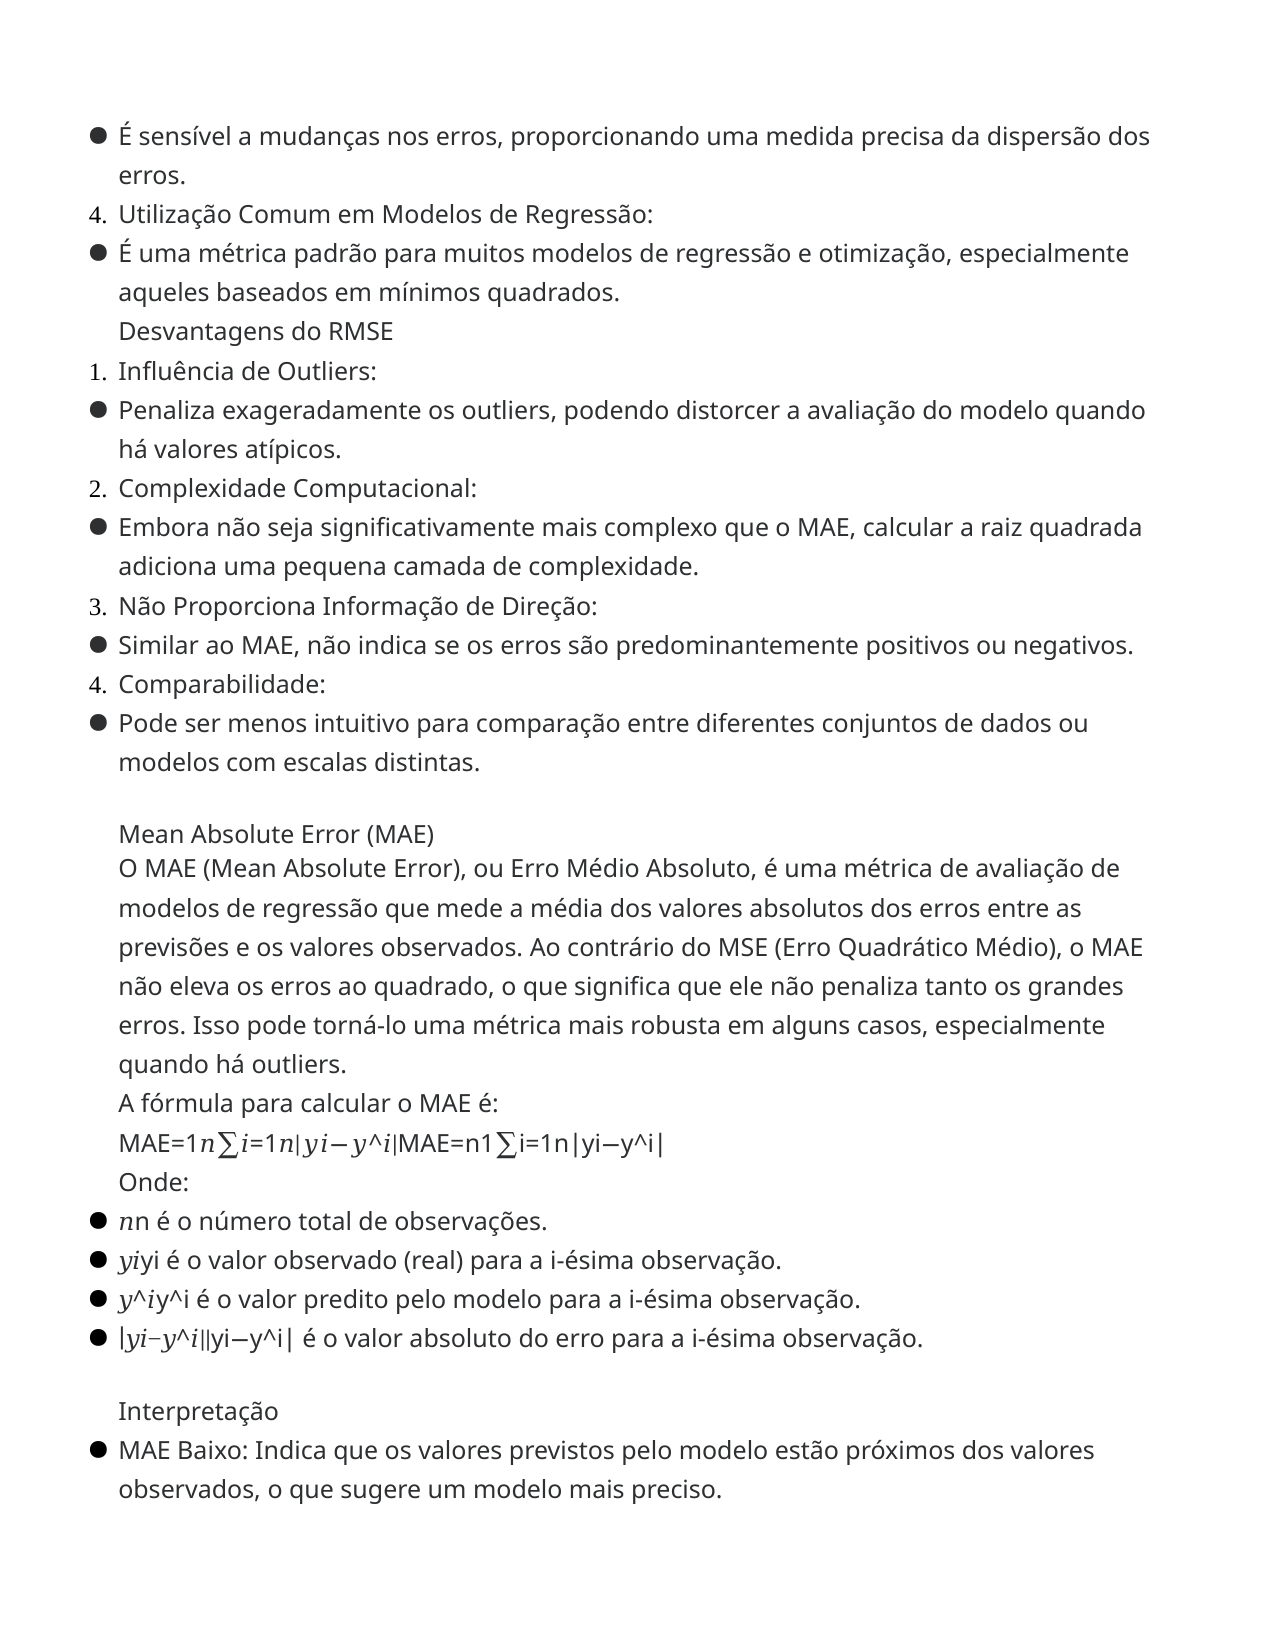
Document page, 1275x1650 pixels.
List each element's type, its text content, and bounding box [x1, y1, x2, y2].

list É uma métrica padrão para muitos modelos de regressão e otimização, especialmente aqueles baseados em mínimos quadrados. [118, 236, 1157, 309]
text MAE=1𝑛∑𝑖=1𝑛∣𝑦𝑖−𝑦^𝑖∣MAE=n1​∑i=1n​∣yi​−y^​i​∣ [118, 1125, 1157, 1159]
list Similar ao MAE, não indica se os erros são predominantemente positivos ou negativos. [118, 627, 1157, 661]
list 𝑦^𝑖y^​i​ é o valor predito pelo modelo para a i-ésima observação. [118, 1282, 1157, 1316]
list É sensível a mudanças nos erros, proporcionando uma medida precisa da dispersão dos erros. [118, 118, 1157, 191]
list MAE Baixo: Indica que os valores previstos pelo modelo estão próximos dos valores observados, o que sugere um modelo mais preciso. [118, 1432, 1157, 1506]
list 𝑦𝑖yi​ é o valor observado (real) para a i-ésima observação. [118, 1243, 1157, 1277]
list Penaliza exageradamente os outliers, podendo distorcer a avaliação do modelo quando há valores atípicos. [118, 392, 1157, 466]
list Utilização Comum em Modelos de Regressão: [118, 196, 1157, 231]
text Desvantagens do RMSE [118, 314, 1157, 348]
text Interpretação [118, 1393, 1157, 1427]
subtitle Mean Absolute Error (MAE) [118, 817, 1157, 851]
list Comparabilidade: [118, 666, 1157, 701]
text Onde: [118, 1164, 1157, 1198]
list Embora não seja significativamente mais complexo que o MAE, calcular a raiz quadrada adiciona uma pequena camada de complexidade. [118, 510, 1157, 583]
list ∣𝑦𝑖−𝑦^𝑖∣∣yi​−y^​i​∣ é o valor absoluto do erro para a i-ésima observação. [118, 1321, 1157, 1355]
list Pode ser menos intuitivo para comparação entre diferentes conjuntos de dados ou modelos com escalas distintas. [118, 706, 1157, 779]
text A fórmula para calcular o MAE é: [118, 1086, 1157, 1120]
list Não Proporciona Informação de Direção: [118, 588, 1157, 622]
list Influência de Outliers: [118, 353, 1157, 387]
text O MAE (Mean Absolute Error), ou Erro Médio Absoluto, é uma métrica de avaliação de modelos de regressão que mede a média dos valores absolutos dos erros entre as previsões e os valores observados. Ao contrário do MSE (Erro Quadrático Médio), o MAE não eleva os erros ao quadrado, o que significa que ele não penaliza tanto os grandes erros. Isso pode torná-lo uma métrica mais robusta em alguns casos, especialmente quando há outliers. [118, 851, 1157, 1081]
list 𝑛n é o número total de observações. [118, 1203, 1157, 1238]
list Complexidade Computacional: [118, 471, 1157, 505]
